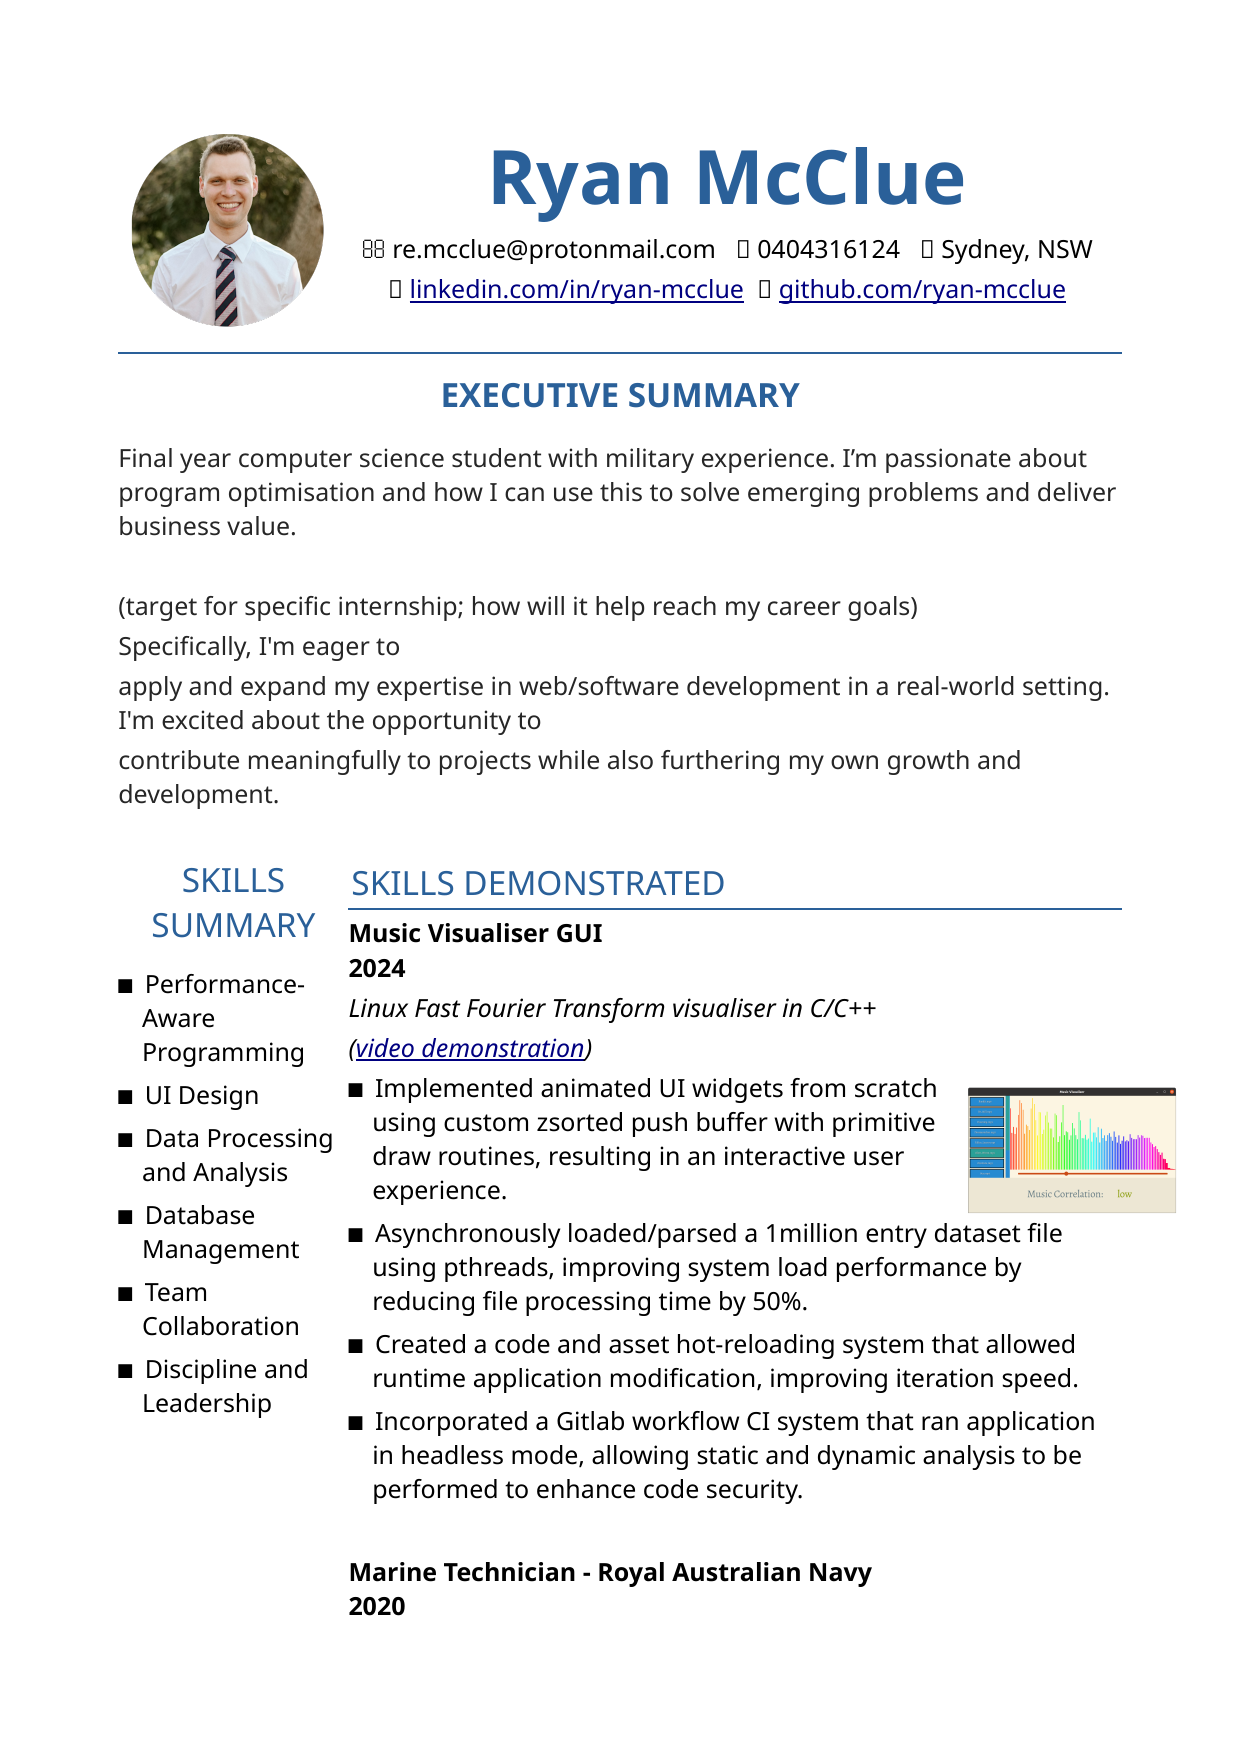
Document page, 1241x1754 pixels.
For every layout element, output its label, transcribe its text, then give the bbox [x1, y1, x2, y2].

table_header Final year computer science student with military experience. I’m passionate about program optimisation and how I can use this to solve emerging problems and deliver business value. (target for specific internship; how will it help reach my career goals) Specifically, I'm eager to apply and expand my expertise in web/software development in a real-world setting. I'm excited about the opportunity to contribute meaningfully to projects while also furthering my own growth and development. [118, 435, 1122, 811]
picture [131, 128, 332, 329]
picture [966, 1086, 1178, 1215]
table_header [118, 306, 1122, 352]
table_header Music Visualiser GUI 2024 Linux Fast Fourier Transform visualiser in C/C++ (video demonstration) Implemented animated UI widgets from scratch using custom zsorted push buffer with primitive draw routines, resulting in an interactive user experience. Asynchronously loaded/parsed a 1million entry dataset file using pthreads, improving system load performance by reducing file processing time by 50%. Created a code and asset hot-reloading system that allowed runtime application modification, improving iteration speed. Incorporated a Gitlab workflow CI system that ran application in headless mode, allowing static and dynamic analysis to be performed to enhance code security. Marine Technician - Royal Australian Navy 2020 [348, 910, 1122, 1636]
table_header SKILLS DEMONSTRATED [348, 851, 1122, 908]
table_header SKILLS SUMMARY Performance-Aware Programming UI Design Data Processing and Analysis Database Management Team Collaboration Discipline and Leadership [118, 851, 348, 1636]
table_header Ryan McClue  re.mcclue@protonmail.com  0404316124  Sydney, NSW  linkedin.com/in/ryan-mcclue  github.com/ryan-mcclue [118, 118, 1122, 306]
text EXECUTIVE SUMMARY [118, 371, 1122, 417]
